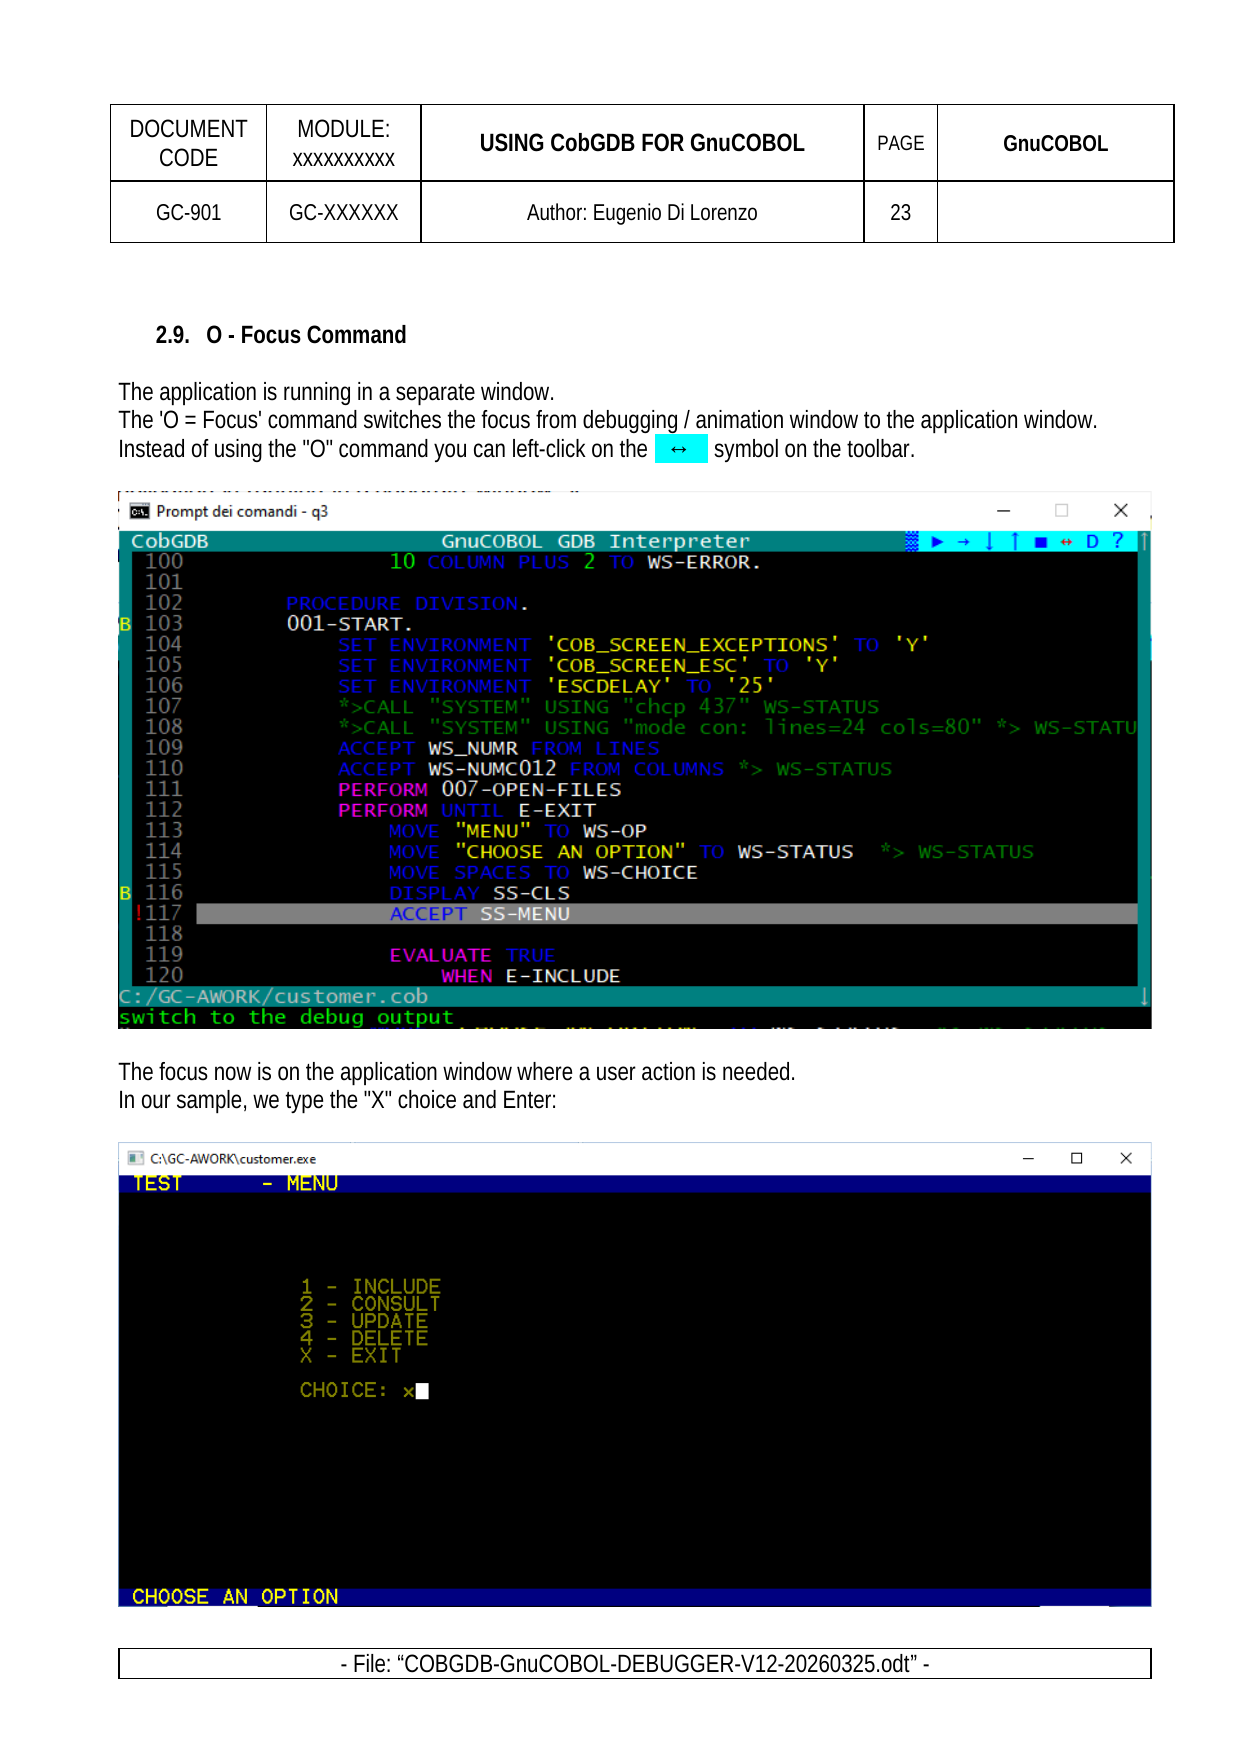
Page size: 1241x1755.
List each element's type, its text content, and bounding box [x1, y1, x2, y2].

subtitle O - Focus Command [156, 319, 1152, 348]
picture [118, 491, 1152, 1029]
text Instead of using the "O" command you can left-click on the ↔ symbol on the toolbar. [118, 434, 1152, 463]
text The focus now is on the application window where a user action is needed. [118, 1057, 1152, 1086]
text The application is running in a separate window. [118, 377, 1152, 406]
text The 'O = Focus' command switches the focus from debugging / animation window to the application window. [118, 406, 1152, 434]
picture [118, 1142, 1152, 1607]
text In our sample, we type the "X" choice and Enter: [118, 1086, 1152, 1114]
